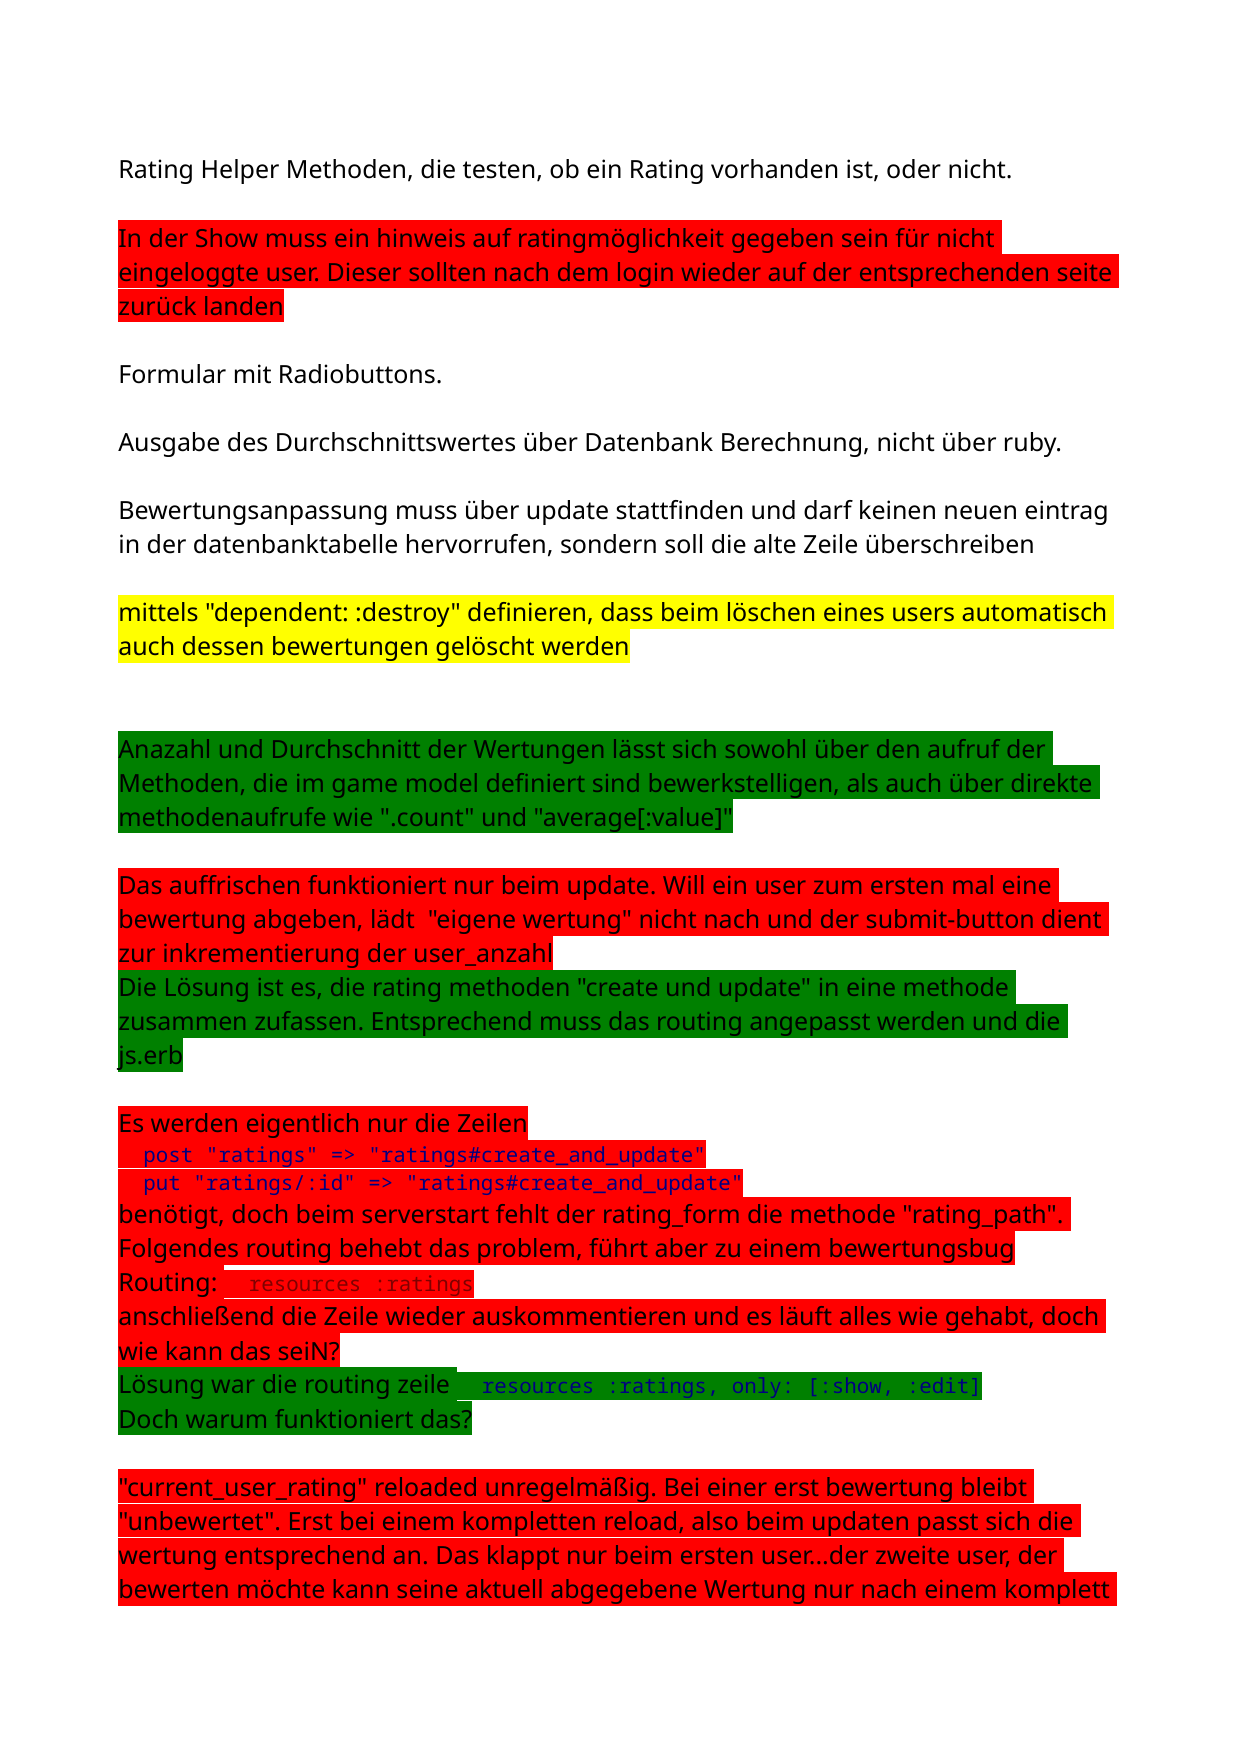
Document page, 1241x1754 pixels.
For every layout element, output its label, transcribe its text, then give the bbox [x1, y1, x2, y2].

text Bewertungsanpassung muss über update stattfinden und darf keinen neuen eintrag in der datenbanktabelle hervorrufen, sondern soll die alte Zeile überschreiben [118, 493, 1122, 561]
text post "ratings" => "ratings#create_and_update" [118, 1140, 1122, 1168]
text Ausgabe des Durchschnittswertes über Datenbank Berechnung, nicht über ruby. [118, 425, 1122, 459]
text Rating Helper Methoden, die testen, ob ein Rating vorhanden ist, oder nicht. [118, 152, 1122, 186]
text In der Show muss ein hinweis auf ratingmöglichkeit gegeben sein für nicht eingeloggte user. Dieser sollten nach dem login wieder auf der entsprechenden seite zurück landen [118, 220, 1122, 322]
text Die Lösung ist es, die rating methoden "create und update" in eine methode zusammen zufassen. Entsprechend muss das routing angepasst werden und die js.erb [118, 970, 1122, 1072]
text Es werden eigentlich nur die Zeilen [118, 1106, 1122, 1140]
text Lösung war die routing zeile resources :ratings, only: [:show, :edit] [118, 1367, 1122, 1401]
text Routing: resources :ratings [118, 1265, 1122, 1299]
text "current_user_rating" reloaded unregelmäßig. Bei einer erst bewertung bleibt "unbewertet". Erst bei einem kompletten reload, also beim updaten passt sich die wertung entsprechend an. Das klappt nur beim ersten user...der zweite user, der bewerten möchte kann seine aktuell abgegebene Wertung nur nach einem komplett [118, 1469, 1122, 1606]
text benötigt, doch beim serverstart fehlt der rating_form die methode "rating_path". Folgendes routing behebt das problem, führt aber zu einem bewertungsbug [118, 1197, 1122, 1265]
text Anazahl und Durchschnitt der Wertungen lässt sich sowohl über den aufruf der Methoden, die im game model definiert sind bewerkstelligen, als auch über direkte methodenaufrufe wie ".count" und "average[:value]" [118, 731, 1122, 833]
text Formular mit Radiobuttons. [118, 357, 1122, 391]
text Das auffrischen funktioniert nur beim update. Will ein user zum ersten mal eine bewertung abgeben, lädt "eigene wertung" nicht nach und der submit-button dient zur inkrementierung der user_anzahl [118, 867, 1122, 970]
text Doch warum funktioniert das? [118, 1401, 1122, 1435]
text put "ratings/:id" => "ratings#create_and_update" [118, 1168, 1122, 1197]
text anschließend die Zeile wieder auskommentieren und es läuft alles wie gehabt, doch wie kann das seiN? [118, 1299, 1122, 1367]
text mittels "dependent: :destroy" definieren, dass beim löschen eines users automatisch auch dessen bewertungen gelöscht werden [118, 595, 1122, 663]
